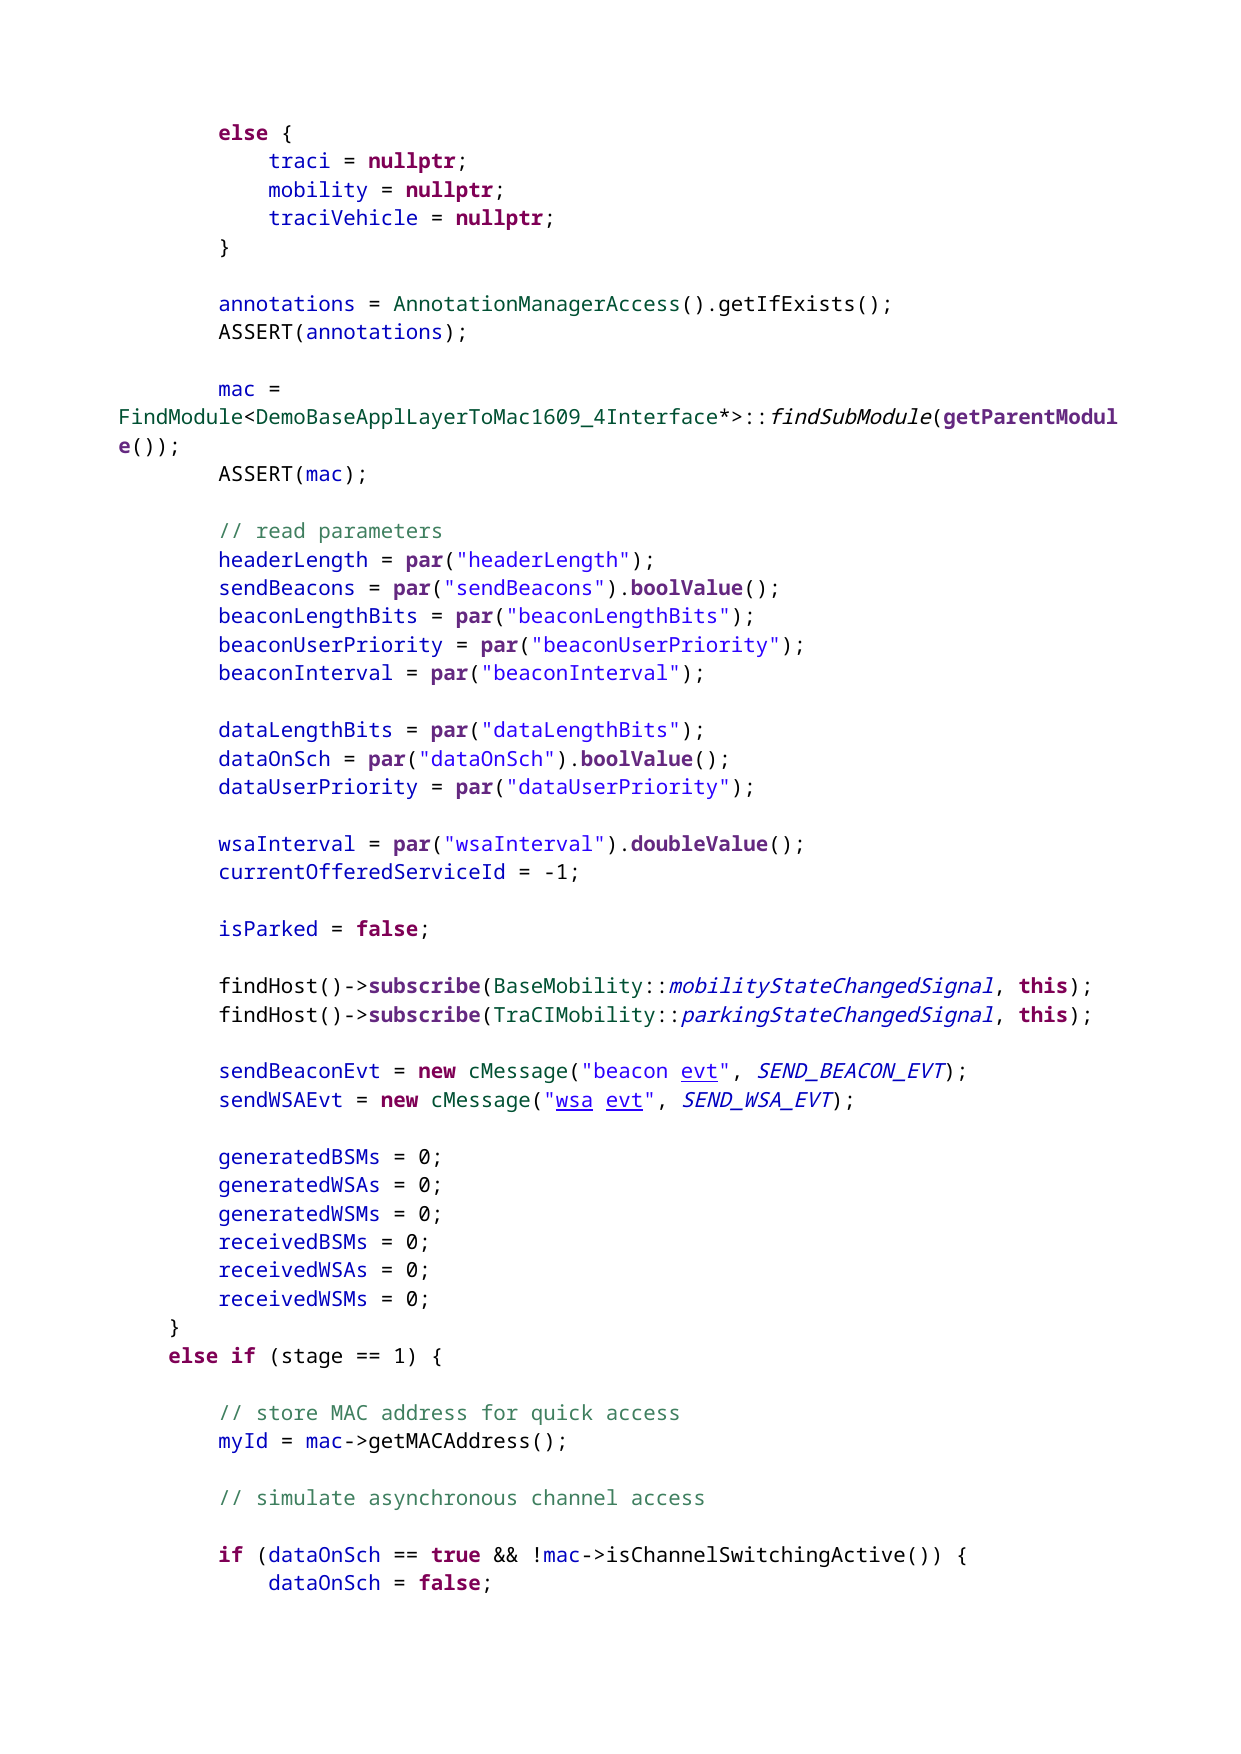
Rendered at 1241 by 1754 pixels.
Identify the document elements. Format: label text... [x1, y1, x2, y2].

text beaconUserPriority = par("beaconUserPriority"); [118, 630, 1122, 658]
text currentOfferedServiceId = -1; [118, 857, 1122, 886]
text headerLength = par("headerLength"); [118, 545, 1122, 573]
text else if (stage == 1) { [118, 1341, 1122, 1369]
text generatedWSMs = 0; [118, 1199, 1122, 1227]
text wsaInterval = par("wsaInterval").doubleValue(); [118, 829, 1122, 857]
text dataOnSch = false; [118, 1568, 1122, 1597]
text sendWSAEvt = new cMessage("wsa evt", SEND_WSA_EVT); [118, 1085, 1122, 1113]
text // read parameters [118, 516, 1122, 545]
text beaconLengthBits = par("beaconLengthBits"); [118, 602, 1122, 630]
text } [118, 232, 1122, 260]
text if (dataOnSch == true && !mac->isChannelSwitchingActive()) { [118, 1540, 1122, 1568]
text annotations = AnnotationManagerAccess().getIfExists(); [118, 289, 1122, 317]
text receivedBSMs = 0; [118, 1227, 1122, 1256]
text generatedBSMs = 0; [118, 1142, 1122, 1170]
text ASSERT(mac); [118, 459, 1122, 488]
text sendBeaconEvt = new cMessage("beacon evt", SEND_BEACON_EVT); [118, 1057, 1122, 1085]
text dataLengthBits = par("dataLengthBits"); [118, 715, 1122, 744]
text mac = FindModule<DemoBaseApplLayerToMac1609_4Interface*>::findSubModule(getParentModule()); [118, 374, 1122, 459]
text beaconInterval = par("beaconInterval"); [118, 658, 1122, 687]
text receivedWSMs = 0; [118, 1284, 1122, 1312]
text } [118, 1312, 1122, 1341]
text isParked = false; [118, 914, 1122, 943]
text sendBeacons = par("sendBeacons").boolValue(); [118, 573, 1122, 602]
text myId = mac->getMACAddress(); [118, 1426, 1122, 1455]
text mobility = nullptr; [118, 175, 1122, 203]
text findHost()->subscribe(TraCIMobility::parkingStateChangedSignal, this); [118, 1000, 1122, 1028]
text generatedWSAs = 0; [118, 1170, 1122, 1199]
text findHost()->subscribe(BaseMobility::mobilityStateChangedSignal, this); [118, 971, 1122, 1000]
text traciVehicle = nullptr; [118, 203, 1122, 232]
text else { [118, 118, 1122, 147]
text // store MAC address for quick access [118, 1398, 1122, 1426]
text // simulate asynchronous channel access [118, 1483, 1122, 1512]
text dataOnSch = par("dataOnSch").boolValue(); [118, 744, 1122, 772]
text ASSERT(annotations); [118, 317, 1122, 346]
text traci = nullptr; [118, 147, 1122, 175]
text receivedWSAs = 0; [118, 1256, 1122, 1284]
text dataUserPriority = par("dataUserPriority"); [118, 772, 1122, 801]
